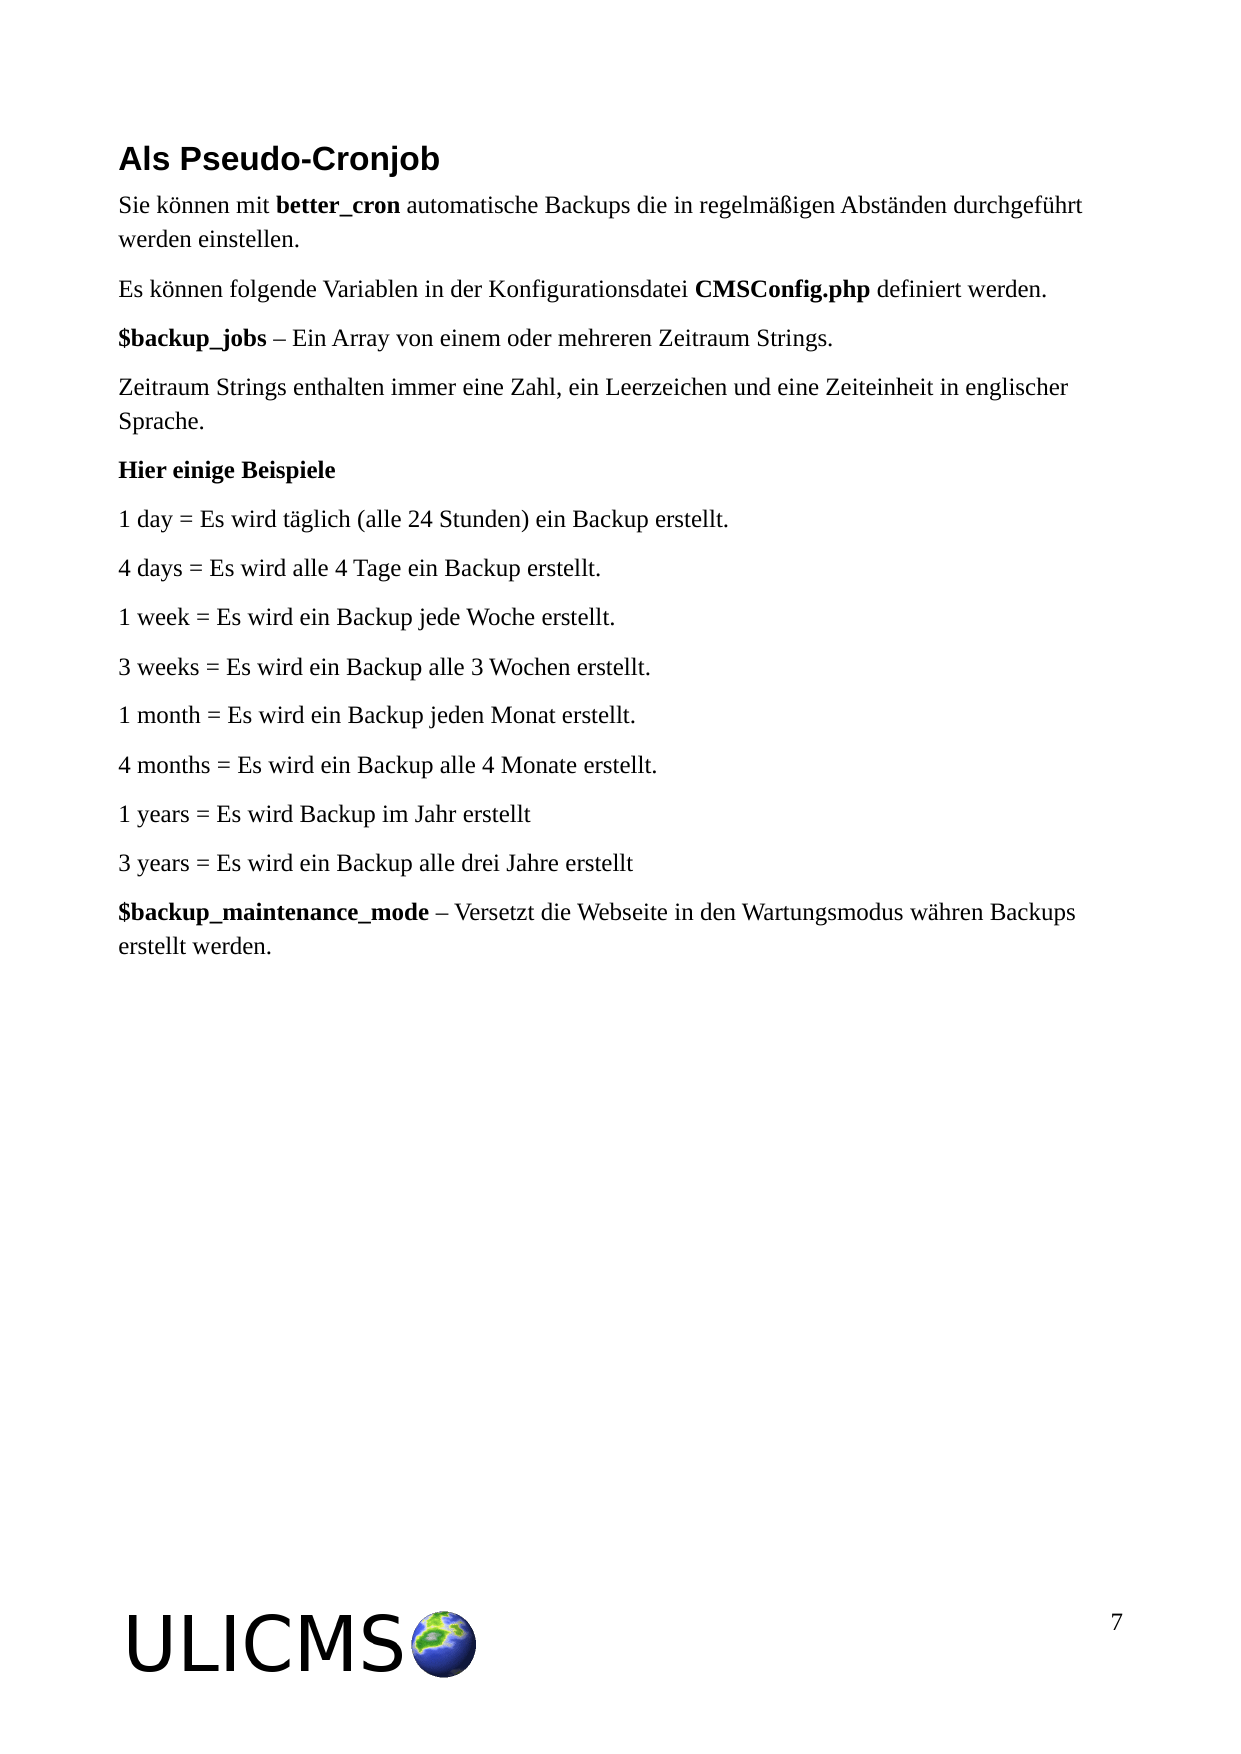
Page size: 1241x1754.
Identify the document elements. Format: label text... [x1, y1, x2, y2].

text 1 month = Es wird ein Backup jeden Monat erstellt. [118, 701, 1123, 729]
text $backup_jobs – Ein Array von einem oder mehreren Zeitraum Strings. [118, 323, 1123, 351]
text 3 years = Es wird ein Backup alle drei Jahre erstellt [118, 848, 1123, 877]
text 1 years = Es wird Backup im Jahr erstellt [118, 799, 1123, 827]
text 1 week = Es wird ein Backup jede Woche erstellt. [118, 602, 1123, 631]
text Hier einige Beispiele [118, 455, 1123, 484]
text 4 months = Es wird ein Backup alle 4 Monate erstellt. [118, 750, 1123, 778]
text Es können folgende Variablen in der Konfigurationsdatei CMSConfig.php definiert werden. [118, 274, 1123, 302]
subtitle Als Pseudo-Cronjob [118, 139, 1123, 178]
text 3 weeks = Es wird ein Backup alle 3 Wochen erstellt. [118, 652, 1123, 680]
text 1 day = Es wird täglich (alle 24 Stunden) ein Backup erstellt. [118, 504, 1123, 533]
text 4 days = Es wird alle 4 Tage ein Backup erstellt. [118, 553, 1123, 582]
picture [118, 1607, 479, 1681]
text $backup_maintenance_mode – Versetzt die Webseite in den Wartungsmodus währen Backups erstellt werden. [118, 897, 1123, 960]
text Zeitraum Strings enthalten immer eine Zahl, ein Leerzeichen und eine Zeiteinheit in englischer Sprache. [118, 372, 1123, 435]
text Sie können mit better_cron automatische Backups die in regelmäßigen Abständen durchgeführt werden einstellen. [118, 190, 1123, 253]
